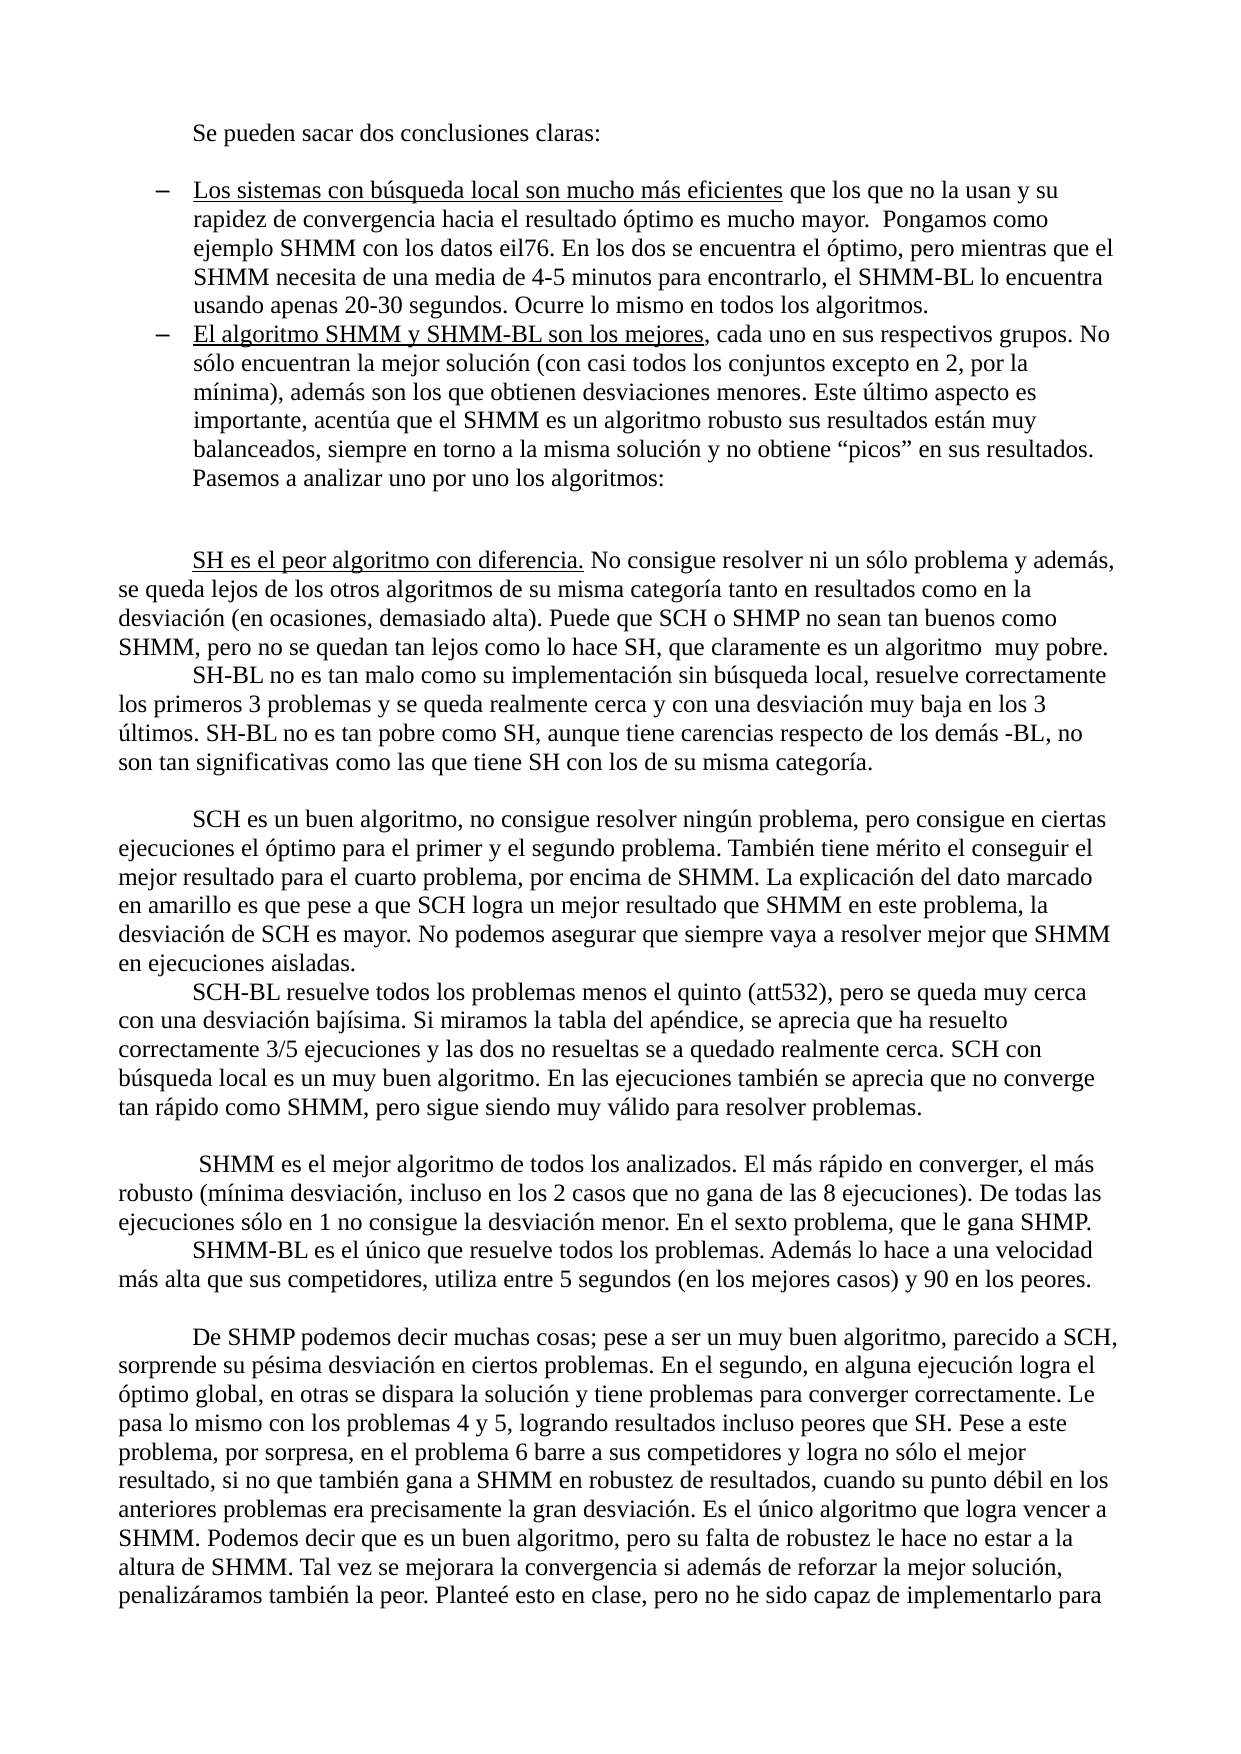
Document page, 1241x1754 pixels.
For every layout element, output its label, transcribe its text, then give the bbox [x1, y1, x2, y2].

text SHMM es el mejor algoritmo de todos los analizados. El más rápido en converger, el más robusto (mínima desviación, incluso en los 2 casos que no gana de las 8 ejecuciones). De todas las ejecuciones sólo en 1 no consigue la desviación menor. En el sexto problema, que le gana SHMP. [118, 1149, 1122, 1236]
text SHMM-BL es el único que resuelve todos los problemas. Además lo hace a una velocidad más alta que sus competidores, utiliza entre 5 segundos (en los mejores casos) y 90 en los peores. [118, 1236, 1122, 1293]
text SH-BL no es tan malo como su implementación sin búsqueda local, resuelve correctamente los primeros 3 problemas y se queda realmente cerca y con una desviación muy baja en los 3 últimos. SH-BL no es tan pobre como SH, aunque tiene carencias respecto de los demás -BL, no son tan significativas como las que tiene SH con los de su misma categoría. [118, 661, 1122, 776]
text Se pueden sacar dos conclusiones claras: [118, 118, 1122, 147]
text De SHMP podemos decir muchas cosas; pese a ser un muy buen algoritmo, parecido a SCH, sorprende su pésima desviación en ciertos problemas. En el segundo, en alguna ejecución logra el óptimo global, en otras se dispara la solución y tiene problemas para converger correctamente. Le pasa lo mismo con los problemas 4 y 5, logrando resultados incluso peores que SH. Pese a este problema, por sorpresa, en el problema 6 barre a sus competidores y logra no sólo el mejor resultado, si no que también gana a SHMM en robustez de resultados, cuando su punto débil en los anteriores problemas era precisamente la gran desviación. Es el único algoritmo que logra vencer a SHMM. Podemos decir que es un buen algoritmo, pero su falta de robustez le hace no estar a la altura de SHMM. Tal vez se mejorara la convergencia si además de reforzar la mejor solución, penalizáramos también la peor. Planteé esto en clase, pero no he sido capaz de implementarlo para [118, 1322, 1122, 1609]
list Los sistemas con búsqueda local son mucho más eficientes que los que no la usan y su rapidez de convergencia hacia el resultado óptimo es mucho mayor. Pongamos como ejemplo SHMM con los datos eil76. En los dos se encuentra el óptimo, pero mientras que el SHMM necesita de una media de 4-5 minutos para encontrarlo, el SHMM-BL lo encuentra usando apenas 20-30 segundos. Ocurre lo mismo en todos los algoritmos. [156, 176, 1122, 319]
list El algoritmo SHMM y SHMM-BL son los mejores, cada uno en sus respectivos grupos. No sólo encuentran la mejor solución (con casi todos los conjuntos excepto en 2, por la mínima), además son los que obtienen desviaciones menores. Este último aspecto es importante, acentúa que el SHMM es un algoritmo robusto sus resultados están muy balanceados, siempre en torno a la misma solución y no obtiene “picos” en sus resultados. [156, 319, 1122, 463]
text SCH es un buen algoritmo, no consigue resolver ningún problema, pero consigue en ciertas ejecuciones el óptimo para el primer y el segundo problema. También tiene mérito el conseguir el mejor resultado para el cuarto problema, por encima de SHMM. La explicación del dato marcado en amarillo es que pese a que SCH logra un mejor resultado que SHMM en este problema, la desviación de SCH es mayor. No podemos asegurar que siempre vaya a resolver mejor que SHMM en ejecuciones aisladas. [118, 804, 1122, 977]
text Pasemos a analizar uno por uno los algoritmos: [118, 463, 1122, 492]
text SCH-BL resuelve todos los problemas menos el quinto (att532), pero se queda muy cerca con una desviación bajísima. Si miramos la tabla del apéndice, se aprecia que ha resuelto correctamente 3/5 ejecuciones y las dos no resueltas se a quedado realmente cerca. SCH con búsqueda local es un muy buen algoritmo. En las ejecuciones también se aprecia que no converge tan rápido como SHMM, pero sigue siendo muy válido para resolver problemas. [118, 977, 1122, 1121]
text SH es el peor algoritmo con diferencia. No consigue resolver ni un sólo problema y además, se queda lejos de los otros algoritmos de su misma categoría tanto en resultados como en la desviación (en ocasiones, demasiado alta). Puede que SCH o SHMP no sean tan buenos como SHMM, pero no se quedan tan lejos como lo hace SH, que claramente es un algoritmo muy pobre. [118, 546, 1122, 661]
